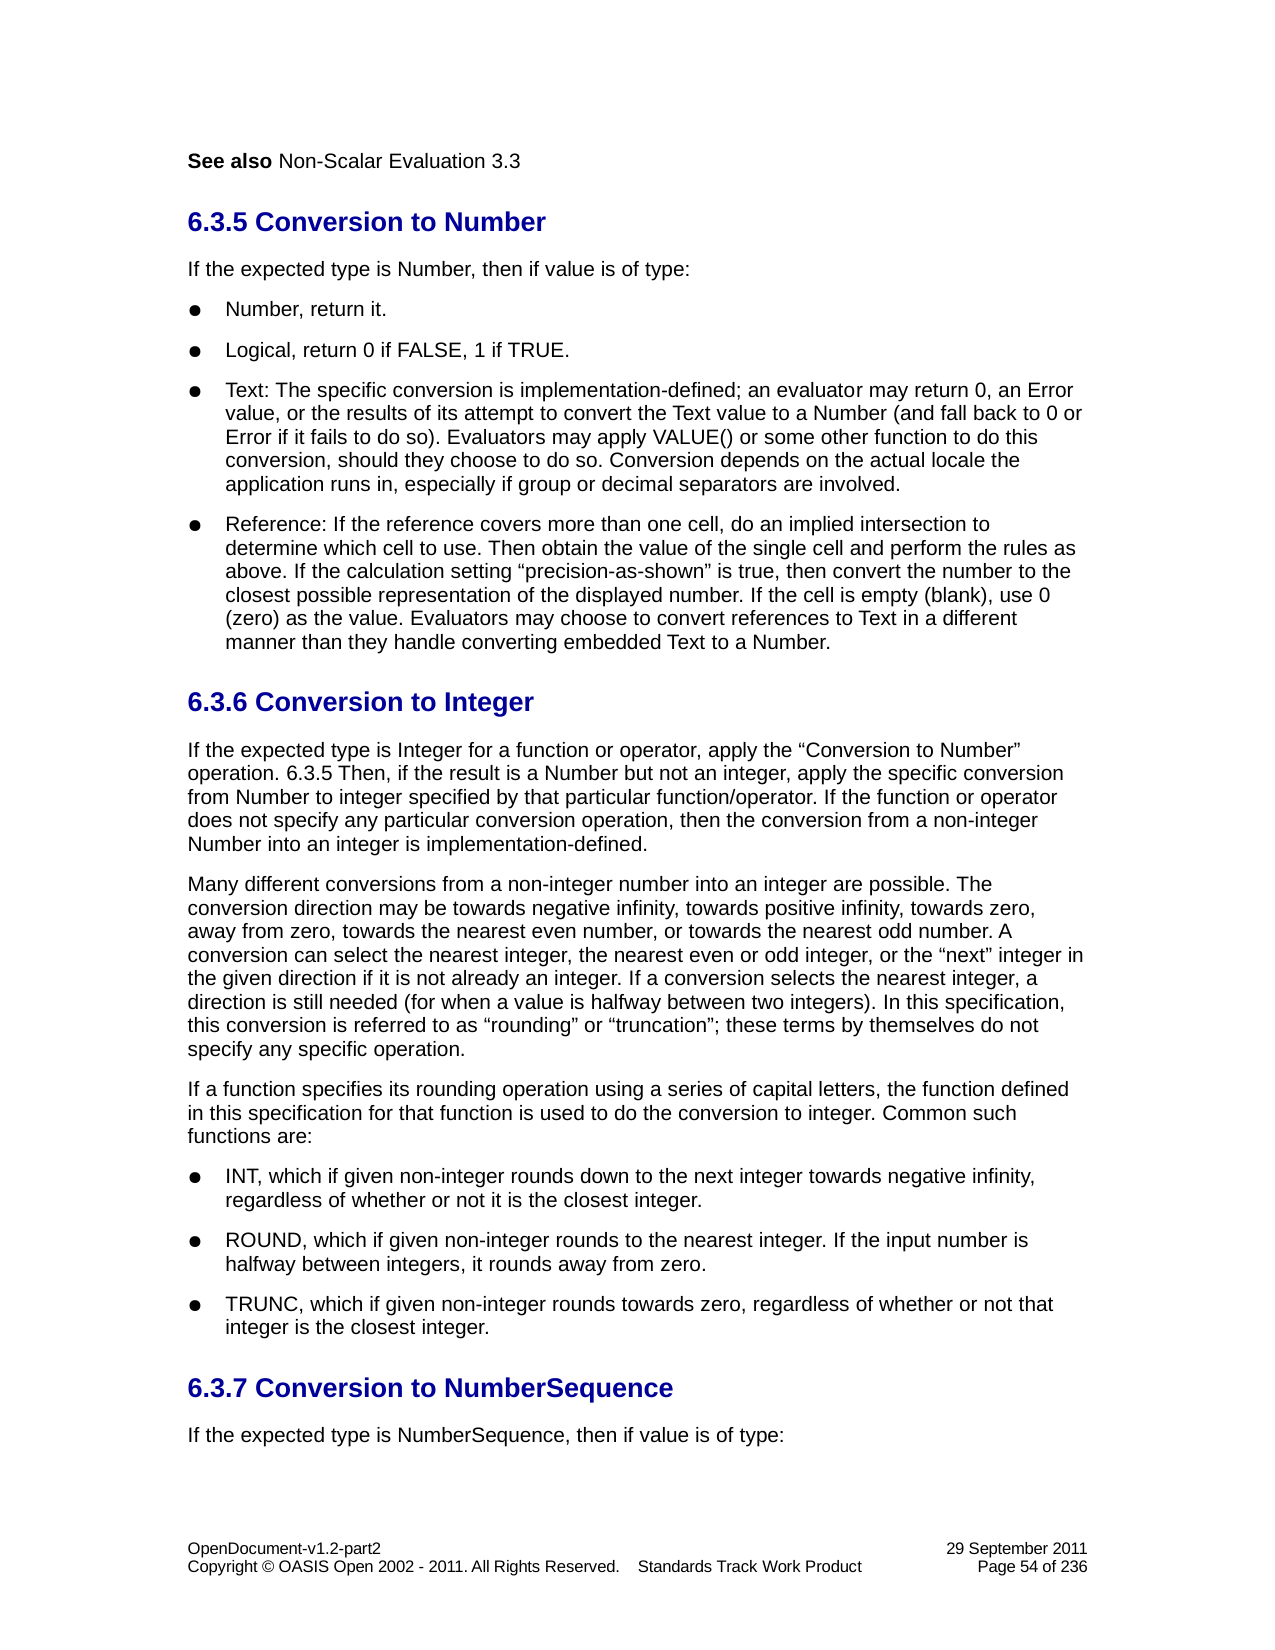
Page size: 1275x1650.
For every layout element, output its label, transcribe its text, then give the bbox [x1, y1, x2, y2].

list TRUNC, which if given non-integer rounds towards zero, regardless of whether or not that integer is the closest integer. [187, 1292, 1088, 1339]
subtitle Conversion to Number [187, 207, 1088, 237]
list INT, which if given non-integer rounds down to the next integer towards negative infinity, regardless of whether or not it is the closest integer. [187, 1165, 1088, 1212]
text Many different conversions from a non-integer number into an integer are possible. The conversion direction may be towards negative infinity, towards positive infinity, towards zero, away from zero, towards the nearest even number, or towards the nearest odd number. A conversion can select the nearest integer, the nearest even or odd integer, or the “next” integer in the given direction if it is not already an integer. If a conversion selects the nearest integer, a direction is still needed (for when a value is halfway between two integers). In this specification, this conversion is referred to as “rounding” or “truncation”; these terms by themselves do not specify any specific operation. [187, 872, 1088, 1061]
text If the expected type is NumberSequence, then if value is of type: [187, 1423, 1088, 1447]
text If a function specifies its rounding operation using a series of capital letters, the function defined in this specification for that function is used to do the conversion to integer. Common such functions are: [187, 1077, 1088, 1148]
text If the expected type is Integer for a function or operator, apply the “Conversion to Number” operation. 6.3.5 Then, if the result is a Number but not an integer, apply the specific conversion from Number to integer specified by that particular function/operator. If the function or operator does not specify any particular conversion operation, then the conversion from a non-integer Number into an integer is implementation-defined. [187, 738, 1088, 856]
text See also Non-Scalar Evaluation 3.3 [187, 150, 1088, 173]
text If the expected type is Number, then if value is of type: [187, 258, 1088, 281]
subtitle Conversion to Integer [187, 687, 1088, 717]
list Number, return it. [187, 298, 1088, 321]
subtitle Conversion to NumberSequence [187, 1373, 1088, 1403]
list Logical, return 0 if FALSE, 1 if TRUE. [187, 338, 1088, 362]
list ROUND, which if given non-integer rounds to the nearest integer. If the input number is halfway between integers, it rounds away from zero. [187, 1228, 1088, 1276]
list Reference: If the reference covers more than one cell, do an implied intersection to determine which cell to use. Then obtain the value of the single cell and perform the rules as above. If the calculation setting “precision-as-shown” is true, then convert the number to the closest possible representation of the displayed number. If the cell is empty (blank), use 0 (zero) as the value. Evaluators may choose to convert references to Text in a different manner than they handle converting embedded Text to a Number. [187, 513, 1088, 654]
list Text: The specific conversion is implementation-defined; an evaluator may return 0, an Error value, or the results of its attempt to convert the Text value to a Number (and fall back to 0 or Error if it fails to do so). Evaluators may apply VALUE() or some other function to do this conversion, should they choose to do so. Conversion depends on the actual locale the application runs in, especially if group or decimal separators are involved. [187, 378, 1088, 496]
